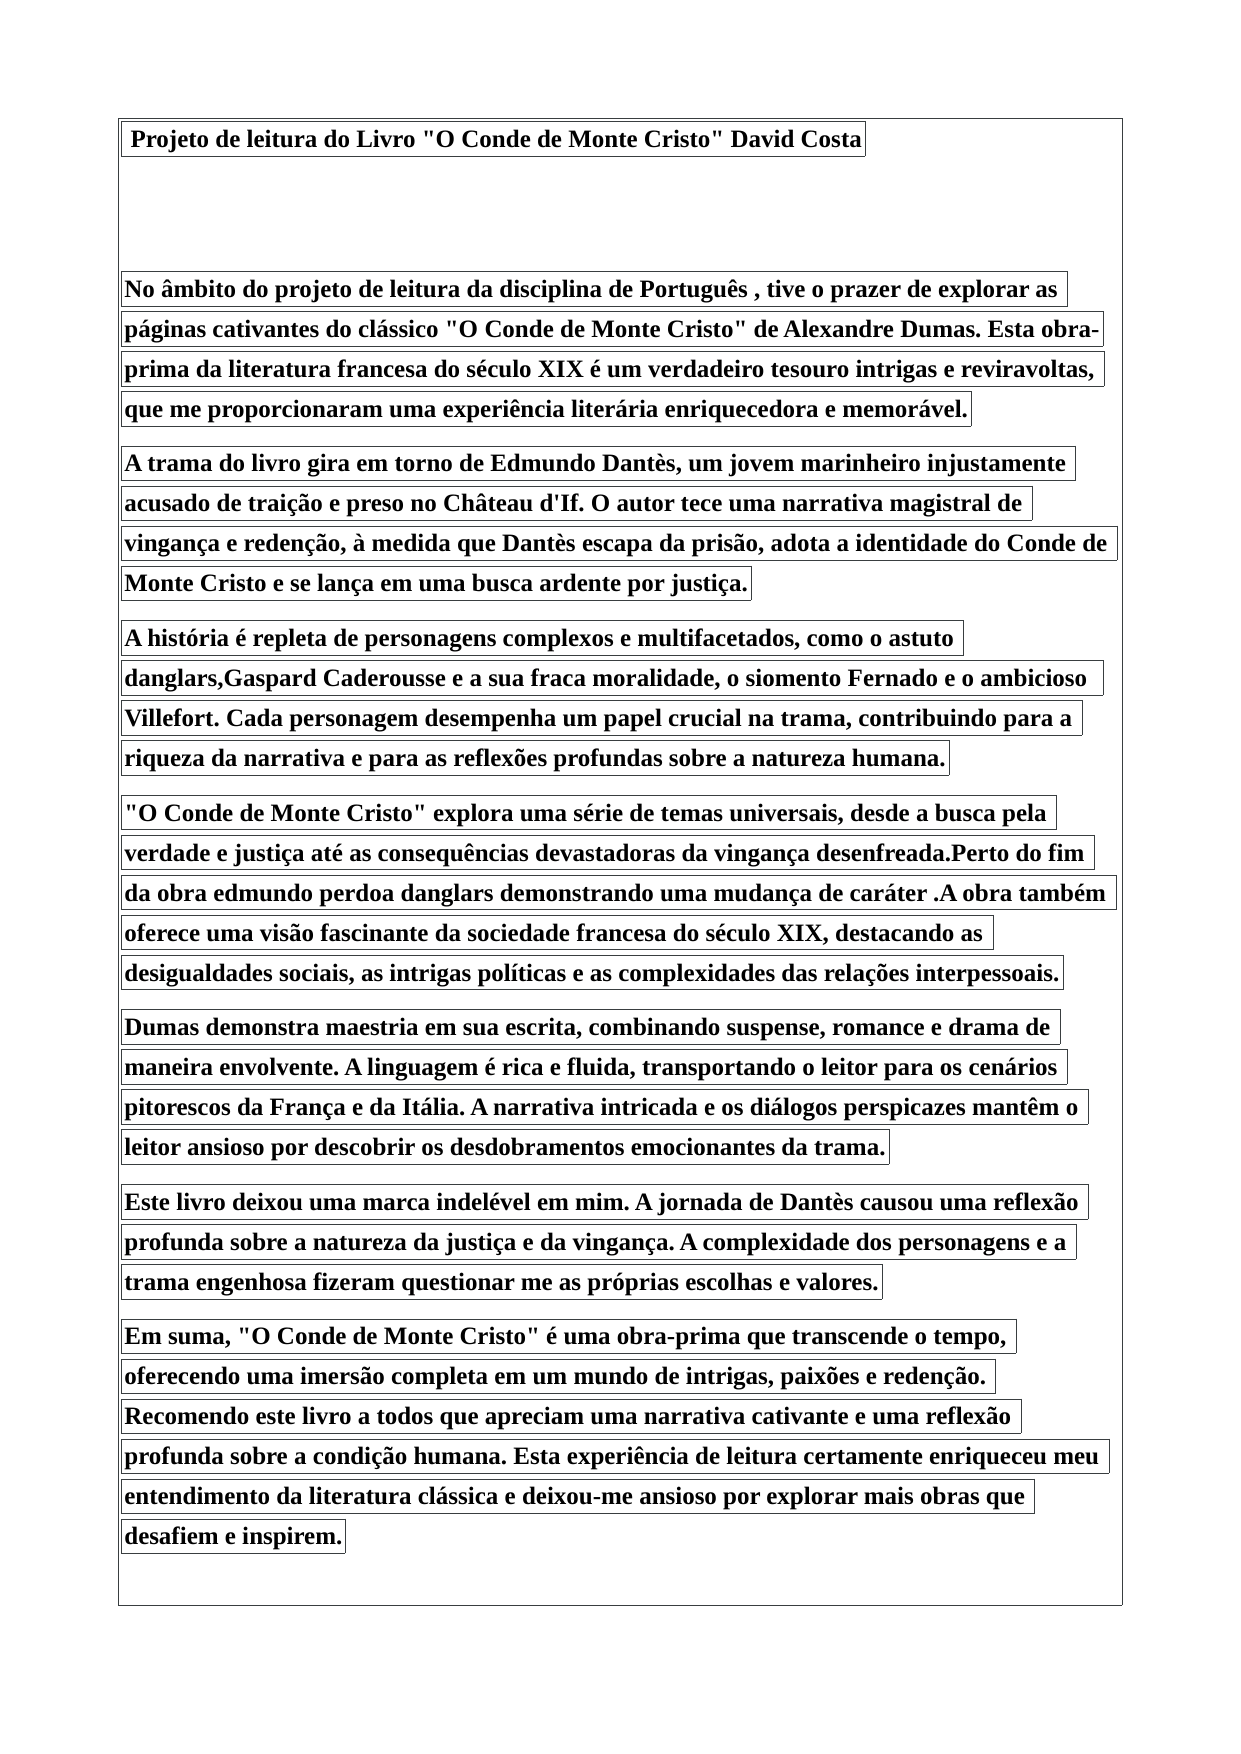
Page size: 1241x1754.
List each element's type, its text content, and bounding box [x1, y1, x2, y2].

text Este livro deixou uma marca indelével em mim. A jornada de Dantès causou uma reflexão profunda sobre a natureza da justiça e da vingança. A complexidade dos personagens e a trama engenhosa fizeram questionar me as próprias escolhas e valores. [119, 1181, 1122, 1299]
text No âmbito do projeto de leitura da disciplina de Português , tive o prazer de explorar as páginas cativantes do clássico "O Conde de Monte Cristo" de Alexandre Dumas. Esta obra-prima da literatura francesa do século XIX é um verdadeiro tesouro intrigas e reviravoltas, que me proporcionaram uma experiência literária enriquecedora e memorável. [119, 268, 1122, 426]
text Dumas demonstra maestria em sua escrita, combinando suspense, romance e drama de maneira envolvente. A linguagem é rica e fluida, transportando o leitor para os cenários pitorescos da França e da Itália. A narrativa intricada e os diálogos perspicazes mantêm o leitor ansioso por descobrir os desdobramentos emocionantes da trama. [119, 1006, 1122, 1164]
text A trama do livro gira em torno de Edmundo Dantès, um jovem marinheiro injustamente acusado de traição e preso no Château d'If. O autor tece uma narrativa magistral de vingança e redenção, à medida que Dantès escapa da prisão, adota a identidade do Conde de Monte Cristo e se lança em uma busca ardente por justiça. [119, 442, 1122, 600]
text Projeto de leitura do Livro "O Conde de Monte Cristo" David Costa [119, 119, 1122, 156]
text Em suma, "O Conde de Monte Cristo" é uma obra-prima que transcende o tempo, oferecendo uma imersão completa em um mundo de intrigas, paixões e redenção. Recomendo este livro a todos que apreciam uma narrativa cativante e uma reflexão profunda sobre a condição humana. Esta experiência de leitura certamente enriqueceu meu entendimento da literatura clássica e deixou-me ansioso por explorar mais obras que desafiem e inspirem. [119, 1315, 1122, 1553]
text A história é repleta de personagens complexos e multifacetados, como o astuto danglars,Gaspard Caderousse e a sua fraca moralidade, o siomento Fernado e o ambicioso Villefort. Cada personagem desempenha um papel crucial na trama, contribuindo para a riqueza da narrativa e para as reflexões profundas sobre a natureza humana. [119, 617, 1122, 775]
text "O Conde de Monte Cristo" explora uma série de temas universais, desde a busca pela verdade e justiça até as consequências devastadoras da vingança desenfreada.Perto do fim da obra edmundo perdoa danglars demonstrando uma mudança de caráter .A obra também oferece uma visão fascinante da sociedade francesa do século XIX, destacando as desigualdades sociais, as intrigas políticas e as complexidades das relações interpessoais. [119, 792, 1122, 989]
